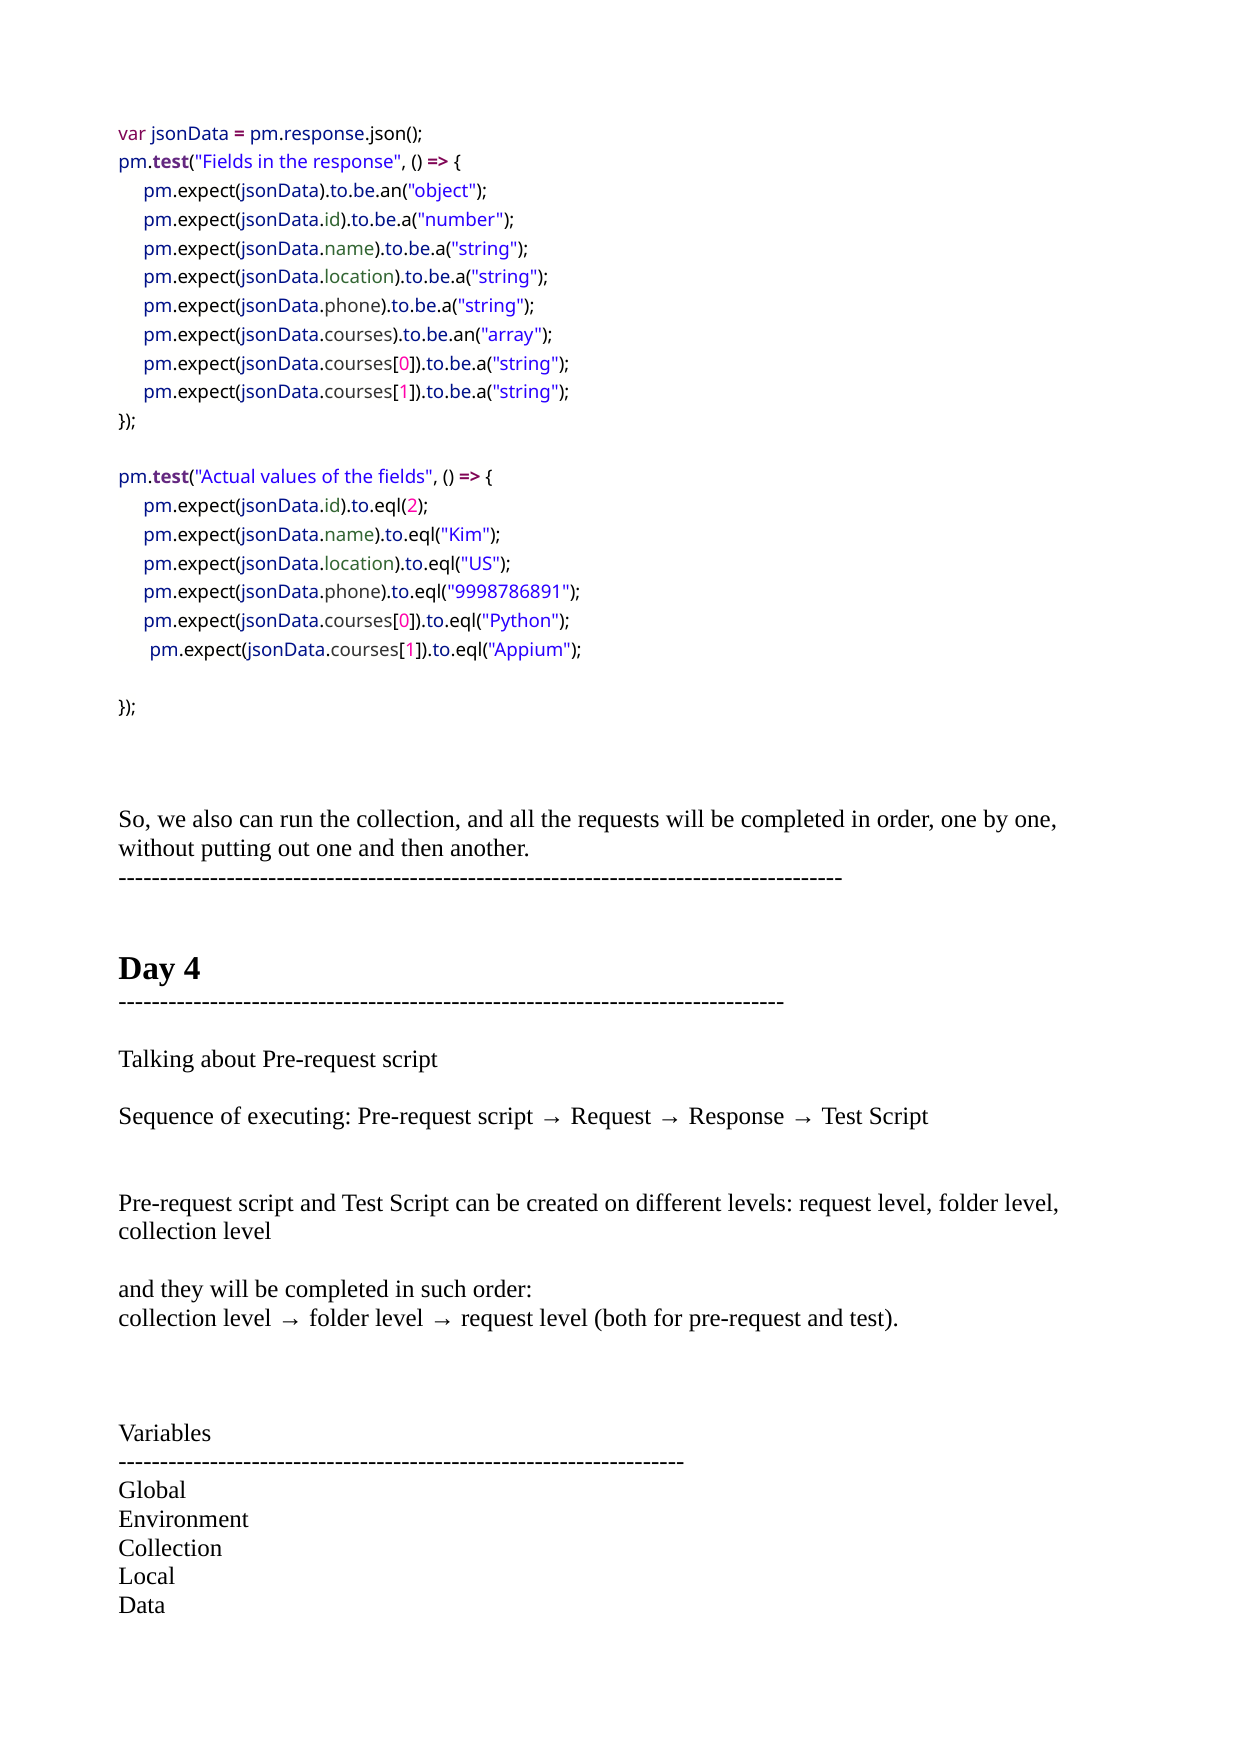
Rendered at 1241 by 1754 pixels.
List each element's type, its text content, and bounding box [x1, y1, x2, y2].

text and they will be completed in such order: collection level → folder level → request level (both for pre-request and test). [118, 1274, 1122, 1389]
text Local [118, 1561, 1122, 1590]
text pm.expect(jsonData.id).to.be.a("number"); [118, 203, 1122, 232]
text var jsonData = pm.response.json(); [118, 118, 1122, 146]
text pm.expect(jsonData.courses).to.be.an("array"); [118, 318, 1122, 347]
text pm.expect(jsonData.name).to.eql("Kim"); [118, 518, 1122, 547]
text pm.expect(jsonData.phone).to.eql("9998786891"); [118, 576, 1122, 604]
text pm.expect(jsonData.courses[1]).to.be.a("string"); [118, 376, 1122, 404]
text pm.expect(jsonData).to.be.an("object"); [118, 174, 1122, 203]
text pm.test("Actual values of the fields", () => { [118, 461, 1122, 489]
text Data [118, 1590, 1122, 1619]
text }); [118, 404, 1122, 432]
text pm.expect(jsonData.name).to.be.a("string"); [118, 232, 1122, 261]
text pm.expect(jsonData.id).to.eql(2); [118, 489, 1122, 518]
text So, we also can run the collection, and all the requests will be completed in order, one by one, without putting out one and then another. --------------------------------------------------------------------------------------- Day 4 [118, 804, 1122, 986]
text -------------------------------------------------------------------------------- [118, 986, 1122, 1015]
text Pre-request script and Test Script can be created on different levels: request level, folder level, collection level [118, 1188, 1122, 1245]
text pm.test("Fields in the response", () => { [118, 146, 1122, 174]
text }); [118, 691, 1122, 719]
text pm.expect(jsonData.courses[0]).to.eql("Python"); [118, 604, 1122, 633]
text pm.expect(jsonData.phone).to.be.a("string"); [118, 289, 1122, 318]
text -------------------------------------------------------------------- Global Environment Collection [118, 1446, 1122, 1561]
text pm.expect(jsonData.courses[0]).to.be.a("string"); [118, 347, 1122, 376]
text pm.expect(jsonData.location).to.eql("US"); [118, 547, 1122, 576]
text pm.expect(jsonData.location).to.be.a("string"); [118, 261, 1122, 289]
text Variables [118, 1418, 1122, 1446]
text Talking about Pre-request script Sequence of executing: Pre-request script → Request → Response → Test Script [118, 1044, 1122, 1130]
text pm.expect(jsonData.courses[1]).to.eql("Appium"); [118, 633, 1122, 662]
